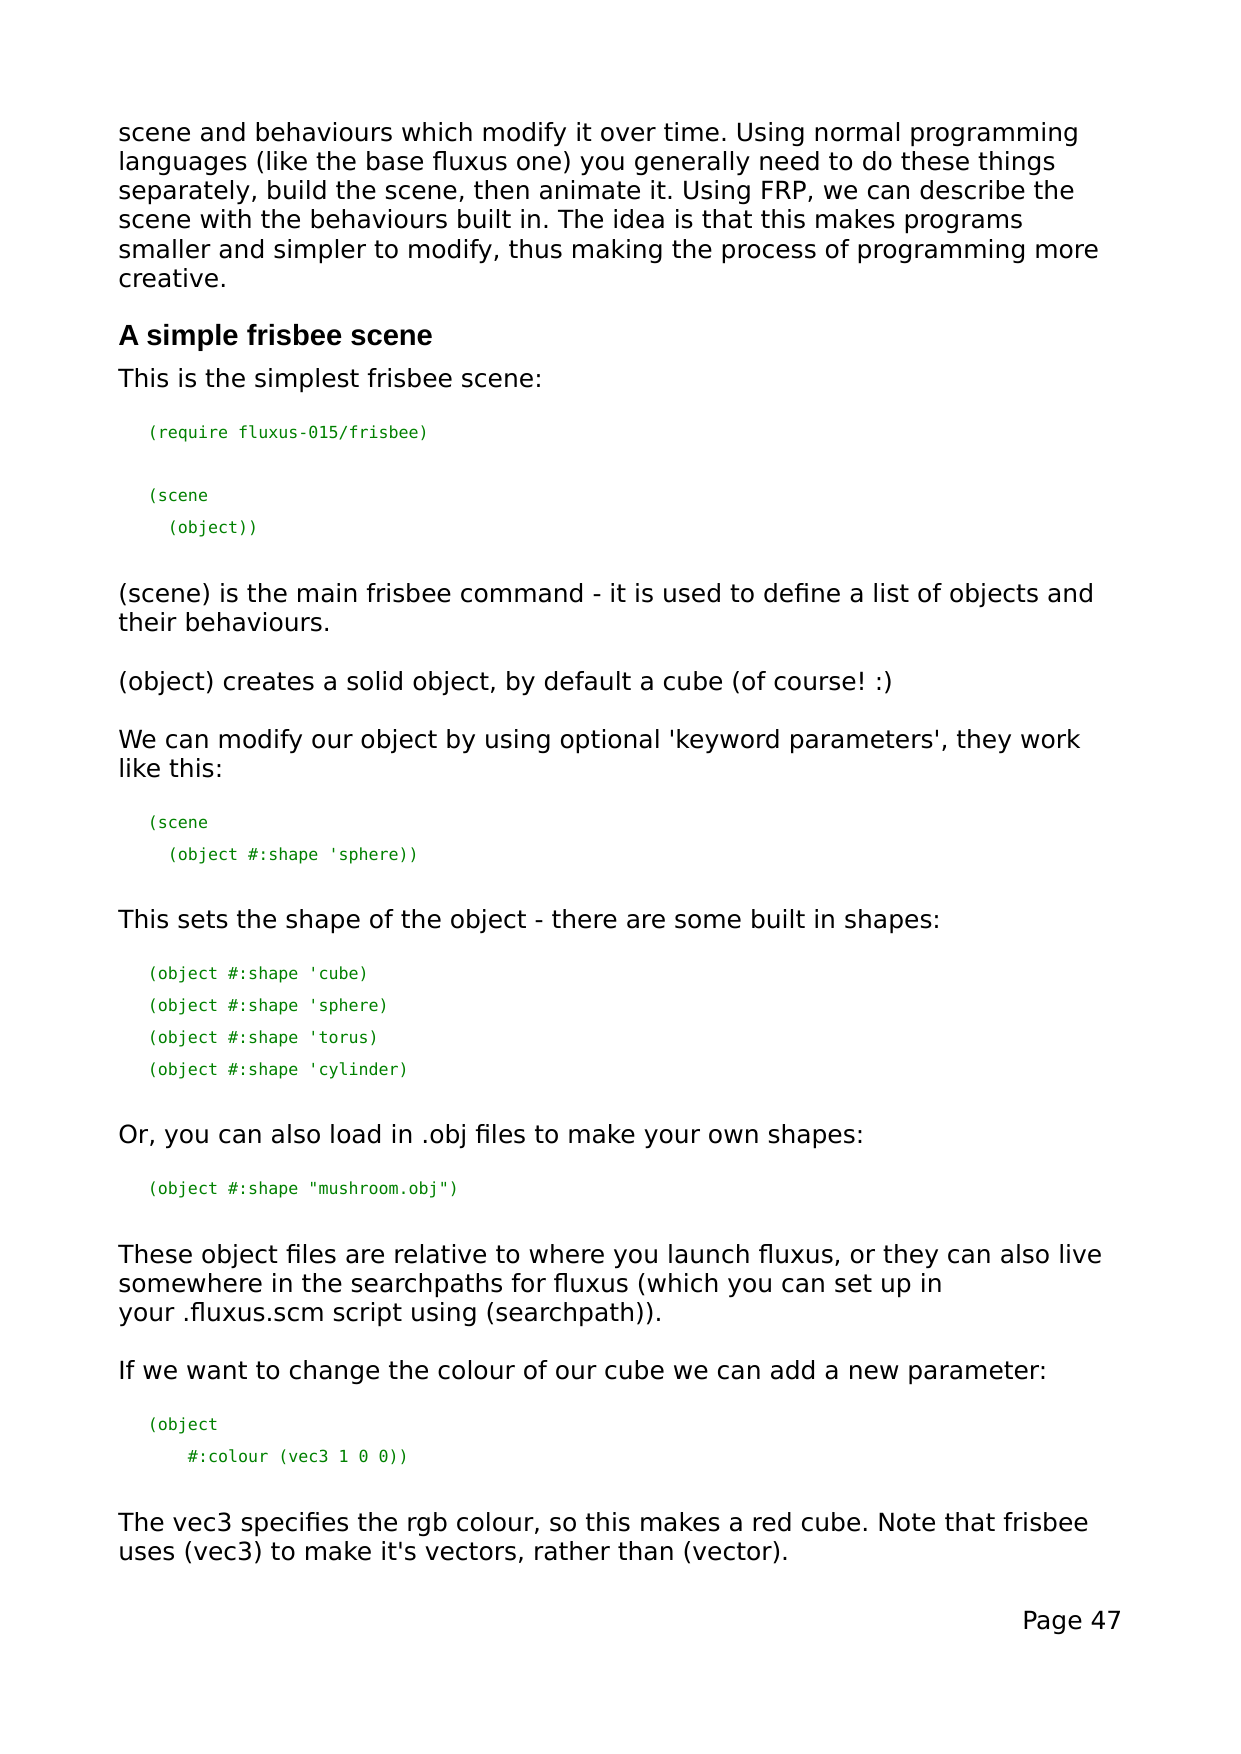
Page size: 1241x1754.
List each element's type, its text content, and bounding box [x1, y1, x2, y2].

text (object #:shape 'cylinder) [148, 1059, 1122, 1079]
subtitle A simple frisbee scene [118, 318, 1122, 352]
text (scene [148, 812, 1122, 832]
text This sets the shape of the object - there are some built in shapes: [118, 905, 1122, 934]
text (object #:shape 'cube) [148, 964, 1122, 983]
text The vec3 specifies the rgb colour, so this makes a red cube. Note that frisbee uses (vec3) to make it's vectors, rather than (vector). [118, 1508, 1122, 1566]
text (object #:shape 'torus) [148, 1027, 1122, 1047]
text This is the simplest frisbee scene: [118, 364, 1122, 393]
text (object) creates a solid object, by default a cube (of course! :) [118, 667, 1122, 696]
text (object #:shape "mushroom.obj") [148, 1179, 1122, 1198]
text (require fluxus-015/frisbee) [148, 422, 1122, 442]
text Or, you can also load in .obj files to make your own shapes: [118, 1120, 1122, 1149]
text (object #:shape 'sphere)) [148, 844, 1122, 864]
text (scene) is the main frisbee command - it is used to define a list of objects and their behaviours. [118, 579, 1122, 637]
text (object #:shape 'sphere) [148, 996, 1122, 1015]
text We can modify our object by using optional 'keyword parameters', they work like this: [118, 725, 1122, 783]
text If we want to change the colour of our cube we can add a new parameter: [118, 1356, 1122, 1386]
text somewhere in the searchpaths for fluxus (which you can set up in your .fluxus.scm script using (searchpath)). [118, 1269, 1122, 1327]
text (object [148, 1415, 1122, 1434]
text (object)) [148, 518, 1122, 537]
text #:colour (vec3 1 0 0)) [148, 1447, 1122, 1466]
text These object files are relative to where you launch fluxus, or they can also live [118, 1240, 1122, 1269]
text (scene [148, 486, 1122, 506]
text scene and behaviours which modify it over time. Using normal programming languages (like the base fluxus one) you generally need to do these things separately, build the scene, then animate it. Using FRP, we can describe the scene with the behaviours built in. The idea is that this makes programs smaller and simpler to modify, thus making the process of programming more creative. [118, 118, 1122, 293]
